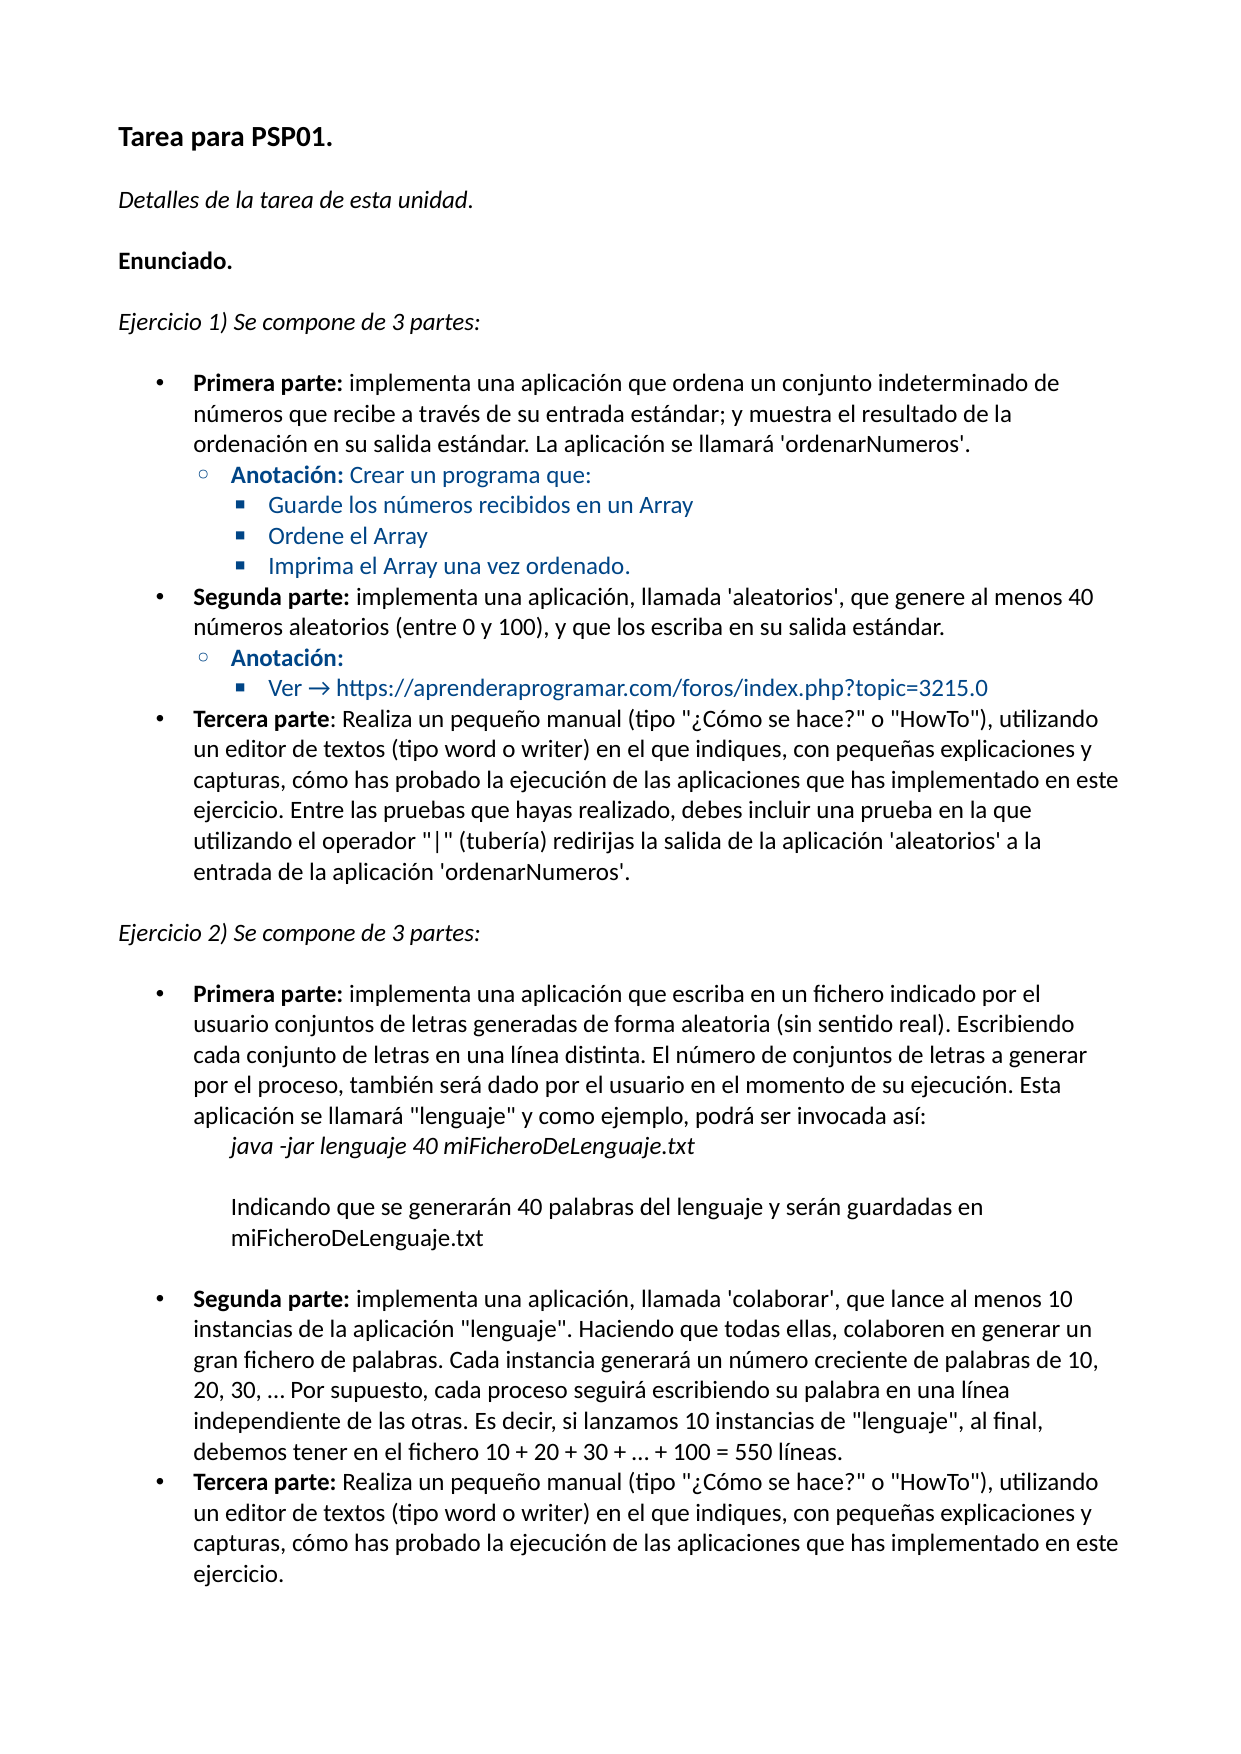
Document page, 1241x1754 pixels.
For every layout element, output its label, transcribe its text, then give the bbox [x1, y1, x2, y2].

list Ordene el Array [231, 520, 1122, 551]
text Detalles de la tarea de esta unidad. [118, 184, 1122, 215]
list Indicando que se generarán 40 palabras del lenguaje y serán guardadas en miFicheroDeLenguaje.txt [193, 1191, 1122, 1252]
text Enunciado. [118, 245, 1122, 276]
list Anotación: Crear un programa que: [193, 459, 1122, 489]
list Tercera parte: Realiza un pequeño manual (tipo "¿Cómo se hace?" o "HowTo"), utilizando un editor de textos (tipo word o writer) en el que indiques, con pequeñas explicaciones y capturas, cómo has probado la ejecución de las aplicaciones que has implementado en este ejercicio. [156, 1466, 1122, 1588]
list Primera parte: implementa una aplicación que ordena un conjunto indeterminado de números que recibe a través de su entrada estándar; y muestra el resultado de la ordenación en su salida estándar. La aplicación se llamará 'ordenarNumeros'. [156, 367, 1122, 459]
text Ejercicio 1) Se compone de 3 partes: [118, 306, 1122, 337]
list Guarde los números recibidos en un Array [231, 489, 1122, 520]
list Anotación: [193, 642, 1122, 673]
text Tarea para PSP01. [118, 118, 1122, 154]
list Imprima el Array una vez ordenado. [231, 551, 1122, 581]
list Segunda parte: implementa una aplicación, llamada 'colaborar', que lance al menos 10 instancias de la aplicación "lenguaje". Haciendo que todas ellas, colaboren en generar un gran fichero de palabras. Cada instancia generará un número creciente de palabras de 10, 20, 30, … Por supuesto, cada proceso seguirá escribiendo su palabra en una línea independiente de las otras. Es decir, si lanzamos 10 instancias de "lenguaje", al final, debemos tener en el fichero 10 + 20 + 30 + … + 100 = 550 líneas. [156, 1283, 1122, 1466]
list Primera parte: implementa una aplicación que escriba en un fichero indicado por el usuario conjuntos de letras generadas de forma aleatoria (sin sentido real). Escribiendo cada conjunto de letras en una línea distinta. El número de conjuntos de letras a generar por el proceso, también será dado por el usuario en el momento de su ejecución. Esta aplicación se llamará "lenguaje" y como ejemplo, podrá ser invocada así: [156, 978, 1122, 1130]
list java -jar lenguaje 40 miFicheroDeLenguaje.txt [193, 1130, 1122, 1161]
list Segunda parte: implementa una aplicación, llamada 'aleatorios', que genere al menos 40 números aleatorios (entre 0 y 100), y que los escriba en su salida estándar. [156, 581, 1122, 642]
text Ejercicio 2) Se compone de 3 partes: [118, 917, 1122, 947]
list Tercera parte: Realiza un pequeño manual (tipo "¿Cómo se hace?" o "HowTo"), utilizando un editor de textos (tipo word o writer) en el que indiques, con pequeñas explicaciones y capturas, cómo has probado la ejecución de las aplicaciones que has implementado en este ejercicio. Entre las pruebas que hayas realizado, debes incluir una prueba en la que utilizando el operador "|" (tubería) redirijas la salida de la aplicación 'aleatorios' a la entrada de la aplicación 'ordenarNumeros'. [156, 703, 1122, 886]
list Ver → https://aprenderaprogramar.com/foros/index.php?topic=3215.0 [231, 673, 1122, 703]
